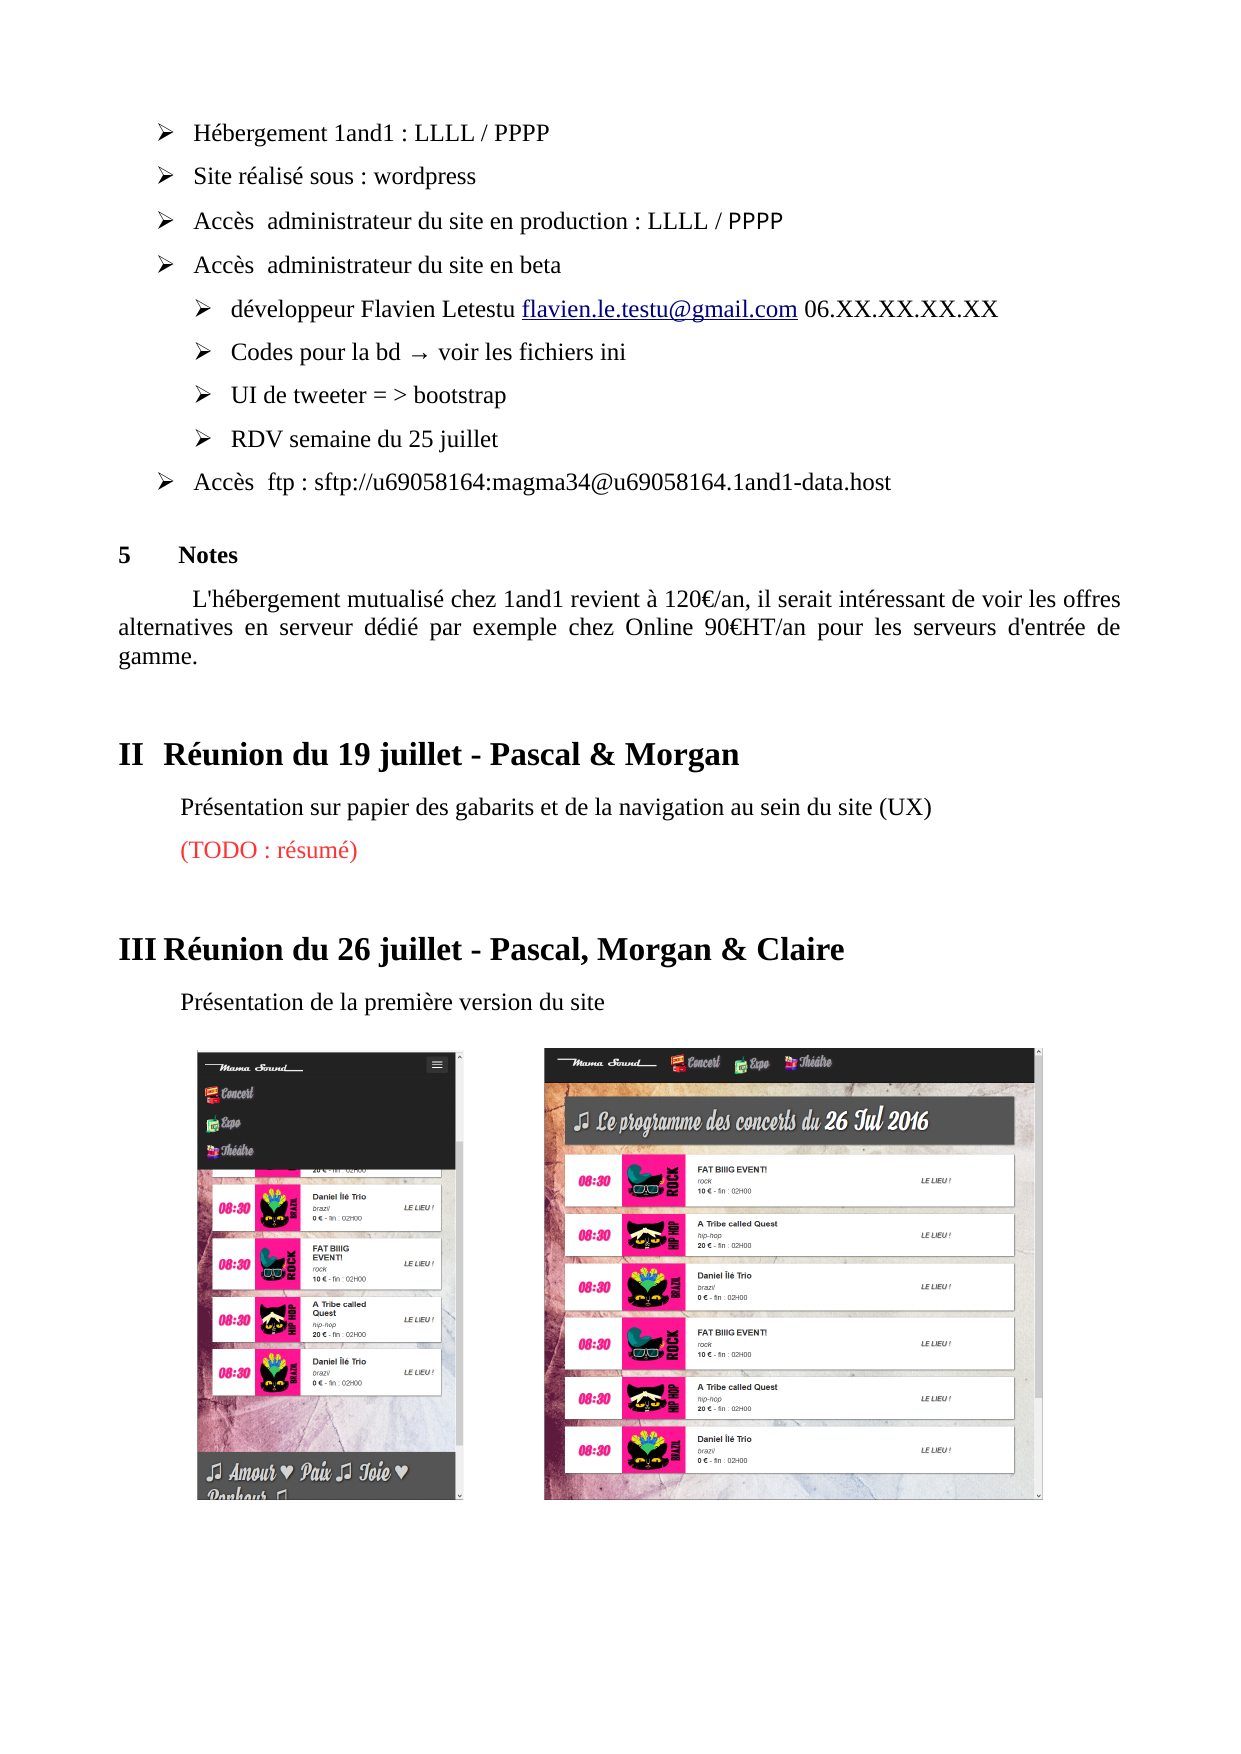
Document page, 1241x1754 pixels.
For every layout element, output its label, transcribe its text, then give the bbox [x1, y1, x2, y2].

list développeur Flavien Letestu flavien.le.testu@gmail.com 06.XX.XX.XX.XX [193, 294, 1122, 323]
subtitle Réunion du 26 juillet - Pascal, Morgan & Claire [118, 929, 1122, 967]
picture [544, 1048, 1043, 1500]
list Site réalisé sous : wordpress [156, 161, 1122, 190]
list Accès administrateur du site en production : LLLL / PPPP [156, 205, 1122, 236]
list Codes pour la bd → voir les fichiers ini [193, 337, 1122, 366]
list Accès administrateur du site en beta [156, 251, 1122, 279]
text L'hébergement mutualisé chez 1and1 revient à 120€/an, il serait intéressant de voir les offres alternatives en serveur dédié par exemple chez Online 90€HT/an pour les serveurs d'entrée de gamme. [118, 584, 1122, 670]
text Présentation de la première version du site [118, 987, 1122, 1015]
subtitle Notes [118, 540, 936, 569]
text (TODO : résumé) [118, 836, 1122, 864]
subtitle Réunion du 19 juillet - Pascal & Morgan [118, 735, 1122, 773]
list Accès ftp : sftp://u69058164:magma34@u69058164.1and1-data.host [156, 467, 1122, 496]
picture [197, 1050, 464, 1500]
text Présentation sur papier des gabarits et de la navigation au sein du site (UX) [118, 792, 1122, 821]
list UI de tweeter = > bootstrap [193, 381, 1122, 409]
list RDV semaine du 25 juillet [193, 424, 1122, 453]
list Hébergement 1and1 : LLLL / PPPP [156, 118, 1122, 147]
